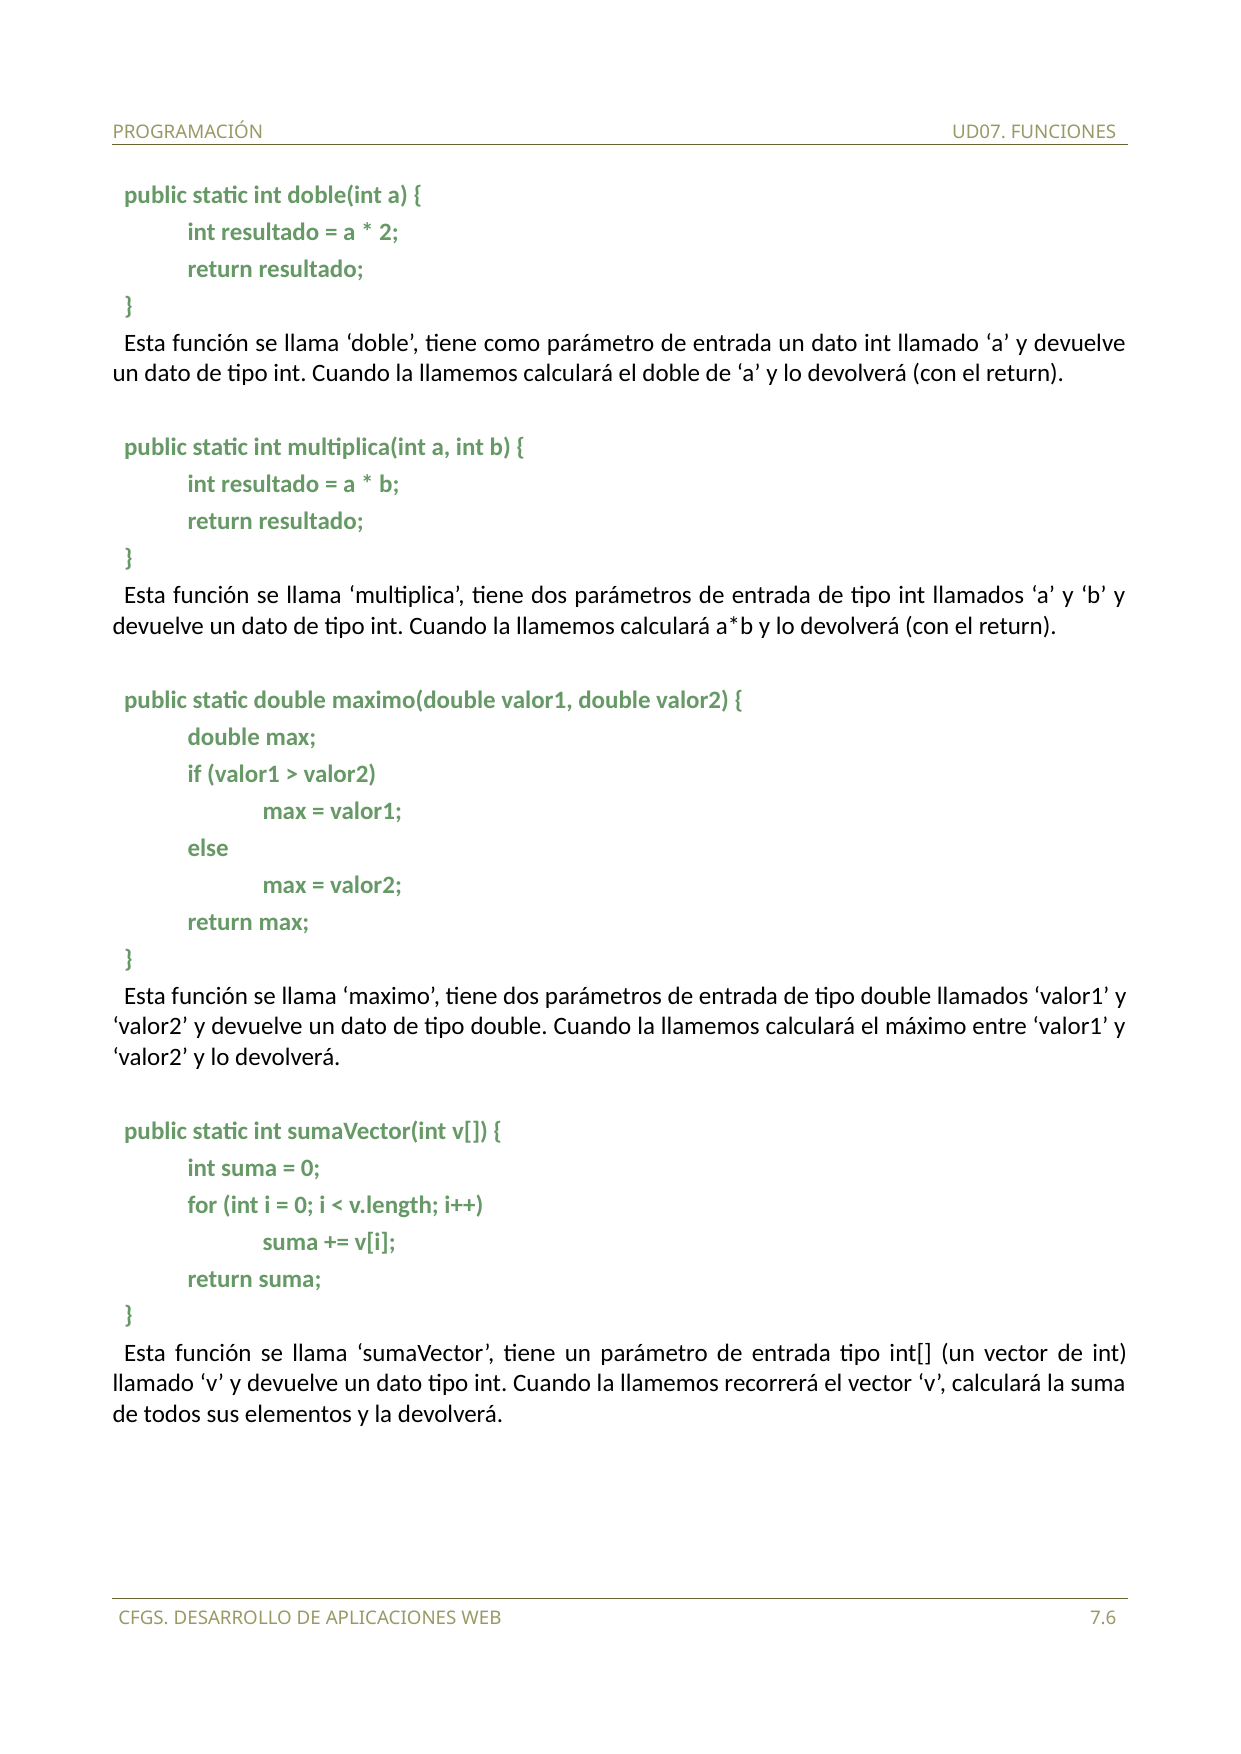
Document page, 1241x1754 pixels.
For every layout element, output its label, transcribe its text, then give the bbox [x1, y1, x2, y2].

text double max; [112, 721, 1128, 751]
text return resultado; [112, 253, 1128, 284]
text Esta función se llama ‘maximo’, tiene dos parámetros de entrada de tipo double llamados ‘valor1’ y ‘valor2’ y devuelve un dato de tipo double. Cuando la llamemos calculará el máximo entre ‘valor1’ y ‘valor2’ y lo devolverá. [112, 980, 1128, 1071]
text suma += v[i]; [112, 1226, 1128, 1256]
text int resultado = a * b; [112, 468, 1128, 499]
text return suma; [112, 1263, 1128, 1293]
text Esta función se llama ‘multiplica’, tiene dos parámetros de entrada de tipo int llamados ‘a’ y ‘b’ y devuelve un dato de tipo int. Cuando la llamemos calculará a*b y lo devolverá (con el return). [112, 579, 1128, 641]
text max = valor1; [112, 795, 1128, 825]
text public static int multiplica(int a, int b) { [112, 432, 1128, 462]
text public static int doble(int a) { [112, 179, 1128, 210]
text int suma = 0; [112, 1152, 1128, 1182]
text return max; [112, 906, 1128, 936]
text max = valor2; [112, 869, 1128, 899]
text int resultado = a * 2; [112, 216, 1128, 247]
text } [112, 1300, 1128, 1330]
text Esta función se llama ‘sumaVector’, tiene un parámetro de entrada tipo int[] (un vector de int) llamado ‘v’ y devuelve un dato tipo int. Cuando la llamemos recorrerá el vector ‘v’, calculará la suma de todos sus elementos y la devolverá. [112, 1337, 1128, 1428]
text else [112, 832, 1128, 862]
text } [112, 290, 1128, 321]
text return resultado; [112, 506, 1128, 536]
text public static double maximo(double valor1, double valor2) { [112, 684, 1128, 714]
text Esta función se llama ‘doble’, tiene como parámetro de entrada un dato int llamado ‘a’ y devuelve un dato de tipo int. Cuando la llamemos calculará el doble de ‘a’ y lo devolverá (con el return). [112, 327, 1128, 388]
text public static int sumaVector(int v[]) { [112, 1115, 1128, 1145]
text } [112, 542, 1128, 573]
text for (int i = 0; i < v.length; i++) [112, 1189, 1128, 1219]
text if (valor1 > valor2) [112, 758, 1128, 788]
text } [112, 943, 1128, 973]
